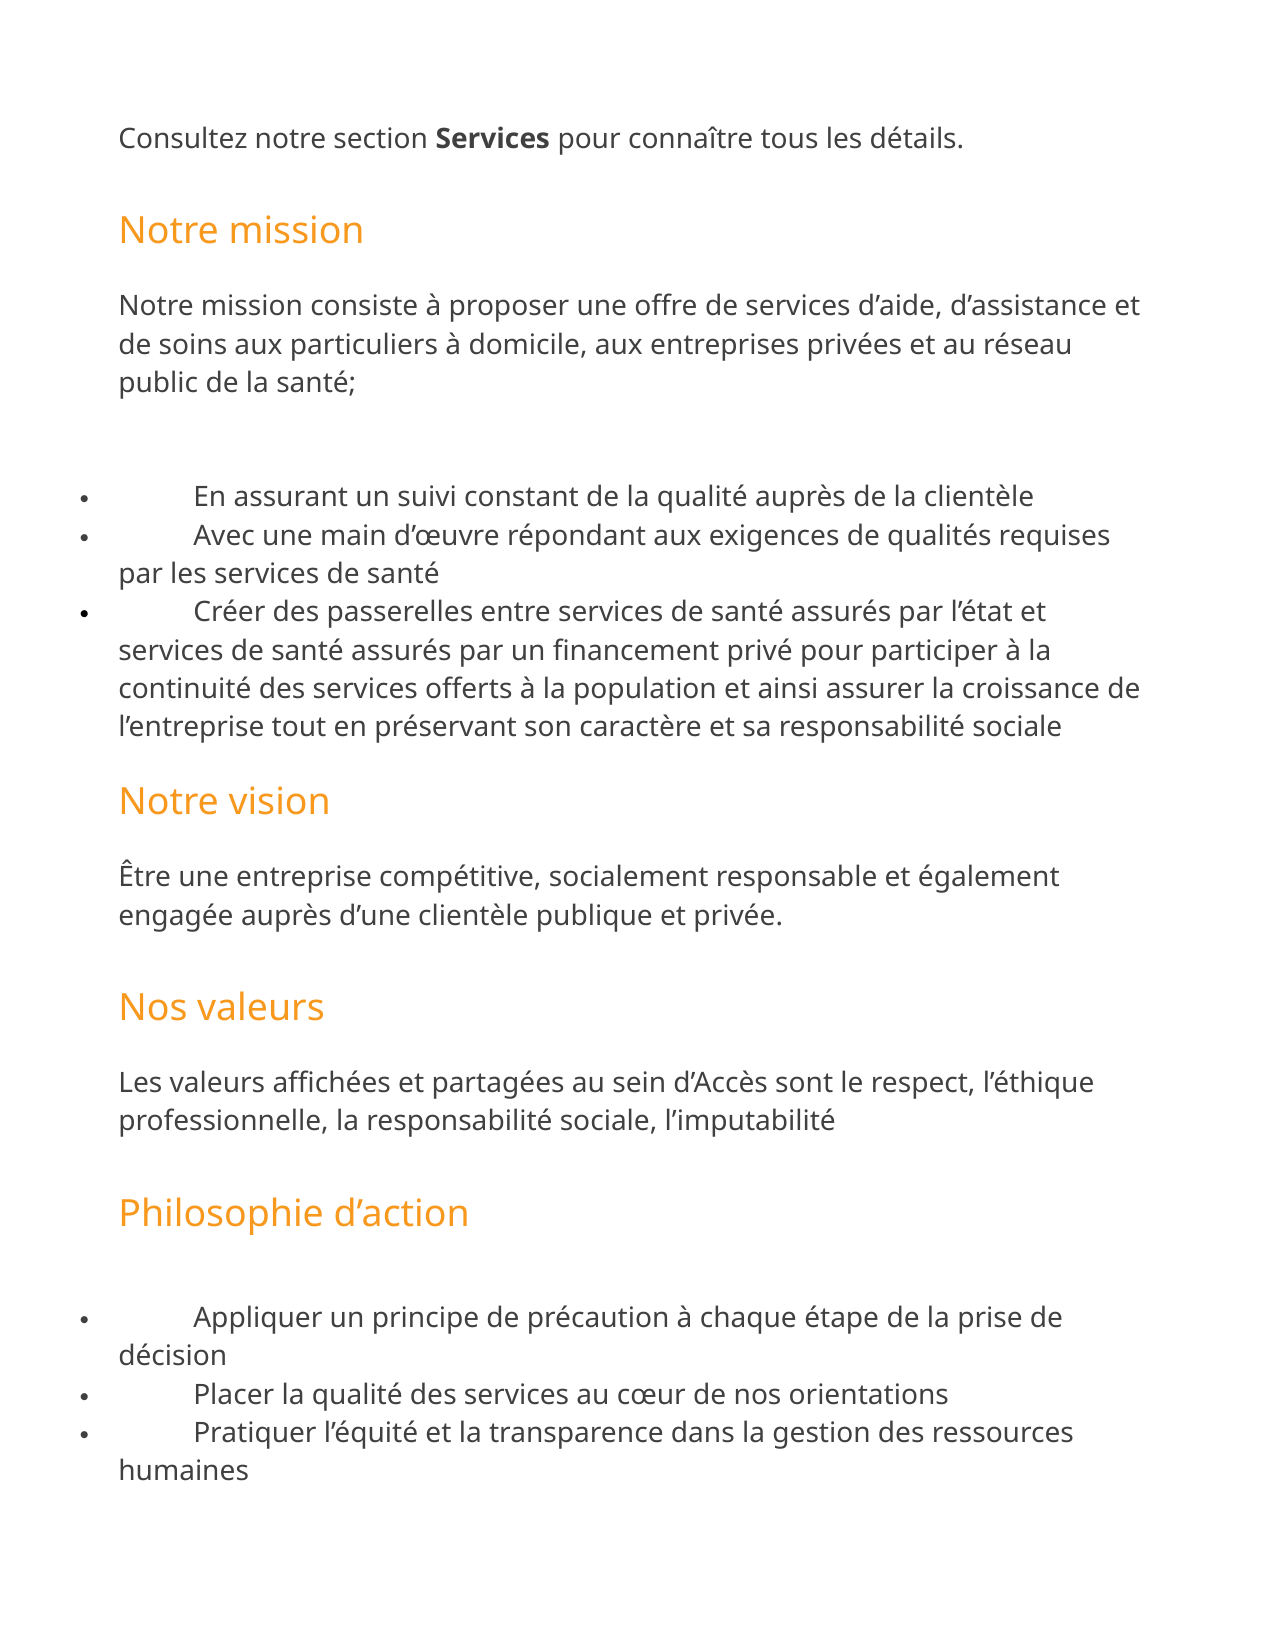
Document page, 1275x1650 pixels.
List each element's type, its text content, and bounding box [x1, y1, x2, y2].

text Consultez notre section Services pour connaître tous les détails. [118, 118, 1157, 156]
text Notre mission consiste à proposer une offre de services d’aide, d’assistance et de soins aux particuliers à domicile, aux entreprises privées et au réseau public de la santé; [118, 286, 1157, 401]
text Être une entreprise compétitive, socialement responsable et également engagée auprès d’une clientèle publique et privée. [118, 856, 1157, 933]
text Les valeurs affichées et partagées au sein d’Accès sont le respect, l’éthique professionnelle, la responsabilité sociale, l’imputabilité [118, 1062, 1157, 1139]
subtitle Nos valeurs [118, 980, 1157, 1031]
subtitle Notre vision [118, 774, 1157, 825]
list Placer la qualité des services au cœur de nos orientations [81, 1374, 1157, 1412]
list En assurant un suivi constant de la qualité auprès de la clientèle [81, 477, 1157, 515]
list Pratiquer l’équité et la transparence dans la gestion des ressources humaines [81, 1412, 1157, 1489]
subtitle Notre mission [118, 203, 1157, 254]
list Appliquer un principe de précaution à chaque étape de la prise de décision [81, 1297, 1157, 1374]
list Avec une main d’œuvre répondant aux exigences de qualités requises par les services de santé [81, 515, 1157, 592]
list Créer des passerelles entre services de santé assurés par l’état et services de santé assurés par un financement privé pour participer à la continuité des services offerts à la population et ainsi assurer la croissance de l’entreprise tout en préservant son caractère et sa responsabilité sociale [81, 592, 1157, 745]
subtitle Philosophie d’action [118, 1186, 1157, 1237]
